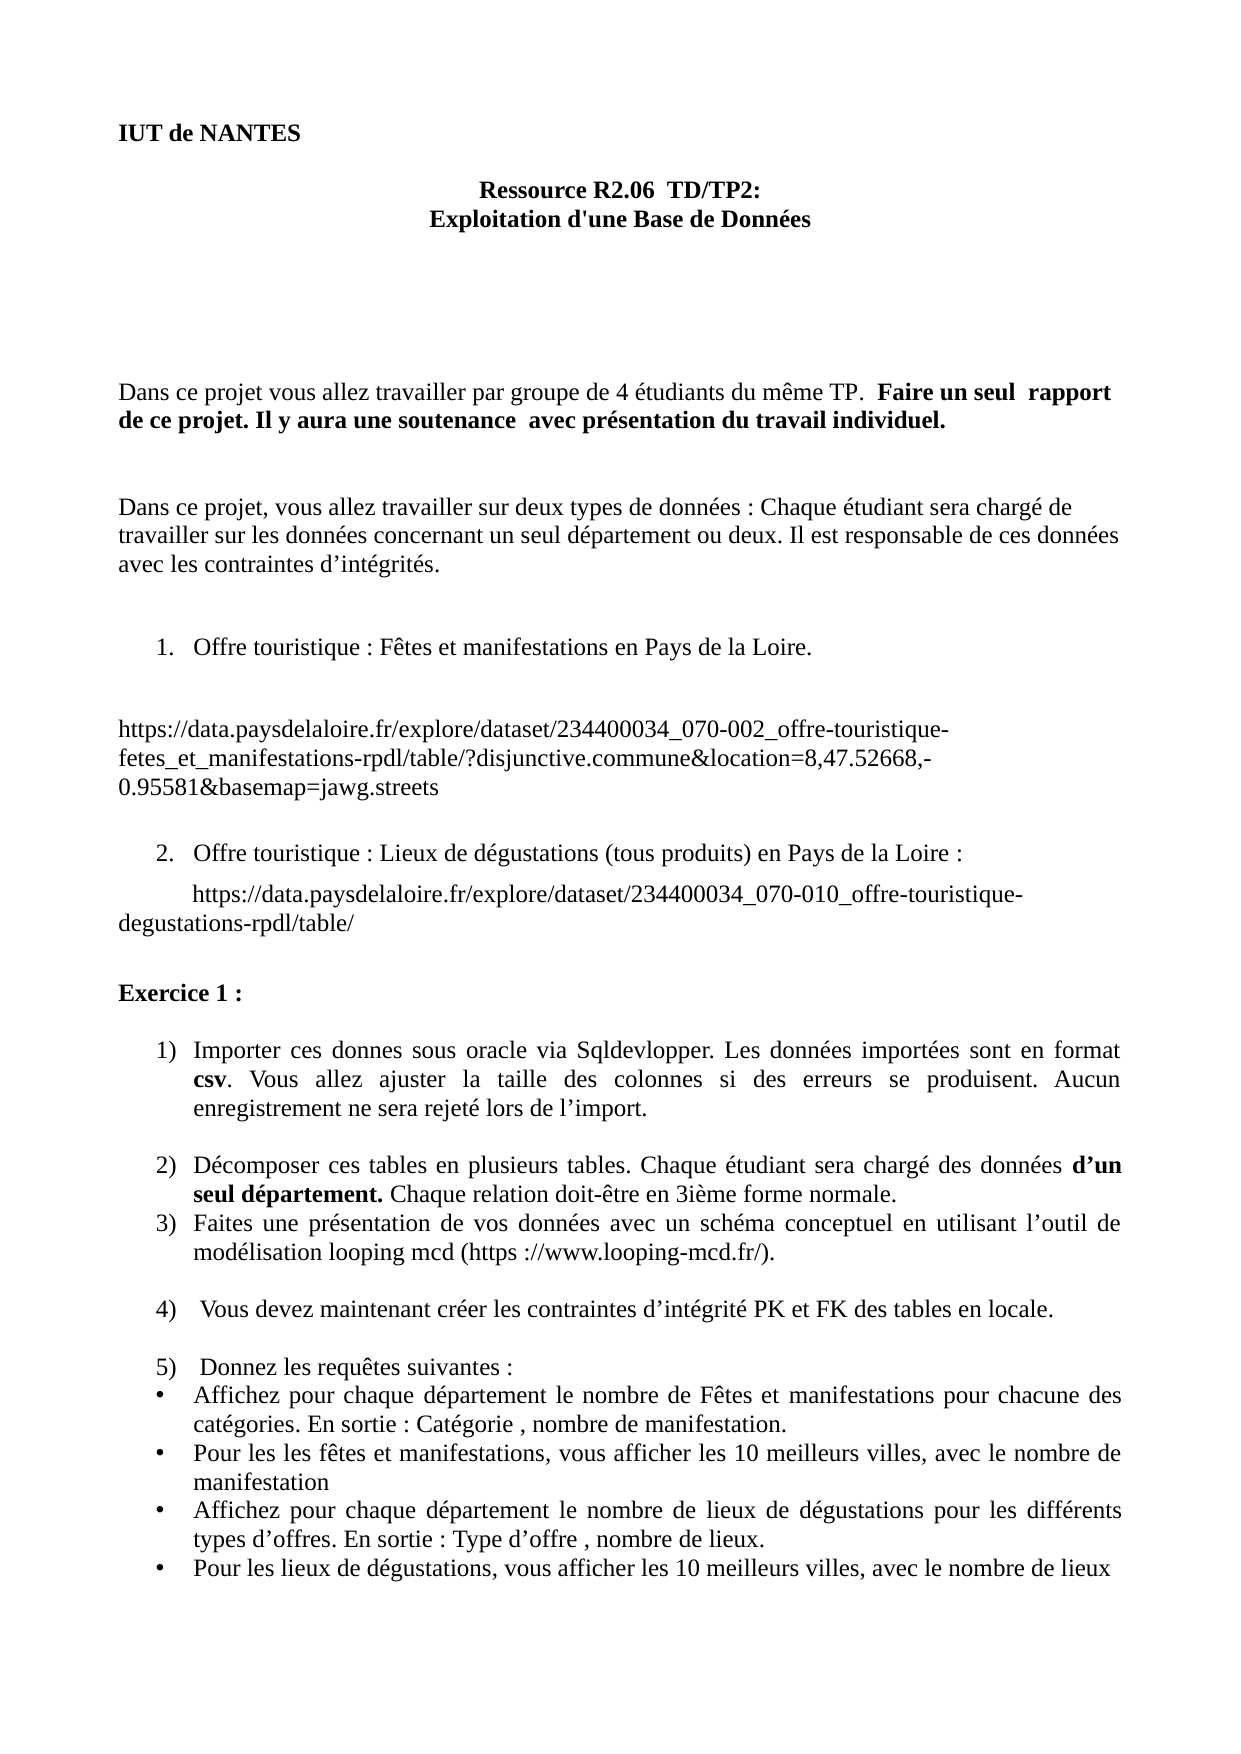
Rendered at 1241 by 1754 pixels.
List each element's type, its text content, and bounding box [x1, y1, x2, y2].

list Faites une présentation de vos données avec un schéma conceptuel en utilisant l’outil de modélisation looping mcd (https ://www.looping-mcd.fr/). [156, 1208, 1122, 1266]
list Importer ces donnes sous oracle via Sqldevlopper. Les données importées sont en format csv. Vous allez ajuster la taille des colonnes si des erreurs se produisent. Aucun enregistrement ne sera rejeté lors de l’import. [156, 1036, 1122, 1122]
list Pour les lieux de dégustations, vous afficher les 10 meilleurs villes, avec le nombre de lieux [156, 1553, 1122, 1582]
subtitle Offre touristique : Lieux de dégustations (tous produits) en Pays de la Loire : [156, 838, 1122, 867]
list Donnez les requêtes suivantes : [156, 1352, 1122, 1381]
text Ressource R2.06 TD/TP2: Exploitation d'une Base de Données [118, 176, 1122, 233]
text IUT de NANTES [118, 118, 1122, 147]
text https://data.paysdelaloire.fr/explore/dataset/234400034_070-010_offre-touristique-degustations-rpdl/table/ [118, 879, 1122, 937]
list Affichez pour chaque département le nombre de Fêtes et manifestations pour chacune des catégories. En sortie : Catégorie , nombre de manifestation. [156, 1381, 1122, 1438]
text Dans ce projet vous allez travailler par groupe de 4 étudiants du même TP. Faire un seul rapport de ce projet. Il y aura une soutenance avec présentation du travail individuel. [118, 377, 1122, 434]
text Exercice 1 : [118, 978, 1122, 1007]
subtitle Offre touristique : Fêtes et manifestations en Pays de la Loire. [156, 632, 1122, 661]
list Affichez pour chaque département le nombre de lieux de dégustations pour les différents types d’offres. En sortie : Type d’offre , nombre de lieux. [156, 1496, 1122, 1553]
text Dans ce projet, vous allez travailler sur deux types de données : Chaque étudiant sera chargé de travailler sur les données concernant un seul département ou deux. Il est responsable de ces données avec les contraintes d’intégrités. [118, 492, 1122, 578]
list Vous devez maintenant créer les contraintes d’intégrité PK et FK des tables en locale. [156, 1294, 1122, 1323]
list Décomposer ces tables en plusieurs tables. Chaque étudiant sera chargé des données d’un seul département. Chaque relation doit-être en 3ième forme normale. [156, 1151, 1122, 1208]
list Pour les les fêtes et manifestations, vous afficher les 10 meilleurs villes, avec le nombre de manifestation [156, 1438, 1122, 1496]
text https://data.paysdelaloire.fr/explore/dataset/234400034_070-002_offre-touristique-fetes_et_manifestations-rpdl/table/?disjunctive.commune&location=8,47.52668,-0.95581&basemap=jawg.streets [118, 714, 1122, 801]
